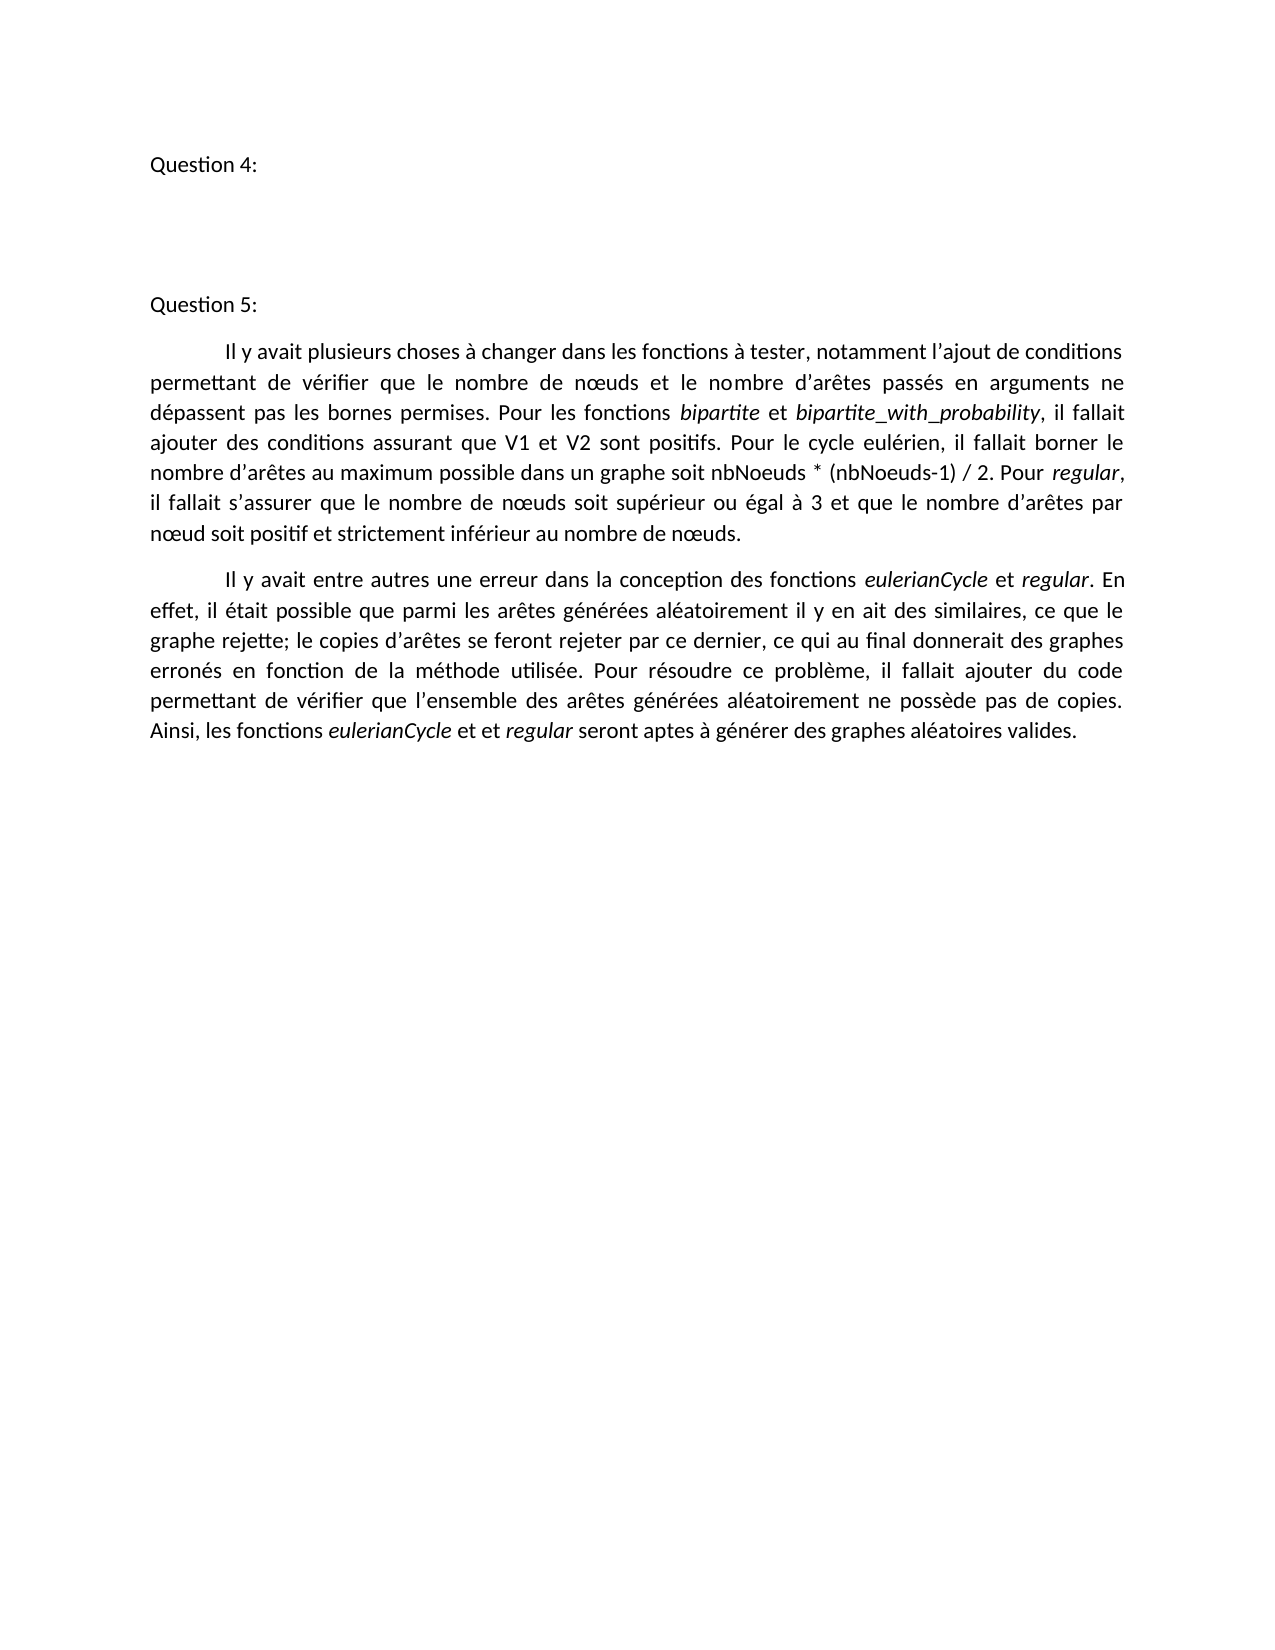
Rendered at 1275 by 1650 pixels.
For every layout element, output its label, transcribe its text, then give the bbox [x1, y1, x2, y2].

text Il y avait entre autres une erreur dans la conception des fonctions eulerianCycle et regular. En effet, il était possible que parmi les arêtes générées aléatoirement il y en ait des similaires, ce que le graphe rejette; le copies d’arêtes se feront rejeter par ce dernier, ce qui au final donnerait des graphes erronés en fonction de la méthode utilisée. Pour résoudre ce problème, il fallait ajouter du code permettant de vérifier que l’ensemble des arêtes générées aléatoirement ne possède pas de copies. Ainsi, les fonctions eulerianCycle et et regular seront aptes à générer des graphes aléatoires valides. [150, 566, 1125, 745]
text Il y avait plusieurs choses à changer dans les fonctions à tester, notamment l’ajout de conditions permettant de vérifier que le nombre de nœuds et le nombre d’arêtes passés en arguments ne dépassent pas les bornes permises. Pour les fonctions bipartite et bipartite_with_probability, il fallait ajouter des conditions assurant que V1 et V2 sont positifs. Pour le cycle eulérien, il fallait borner le nombre d’arêtes au maximum possible dans un graphe soit nbNoeuds * (nbNoeuds-1) / 2. Pour regular, il fallait s’assurer que le nombre de nœuds soit supérieur ou égal à 3 et que le nombre d’arêtes par nœud soit positif et strictement inférieur au nombre de nœuds. [150, 337, 1125, 547]
text Question 5: [150, 291, 1125, 319]
text Question 4: [150, 150, 1125, 178]
